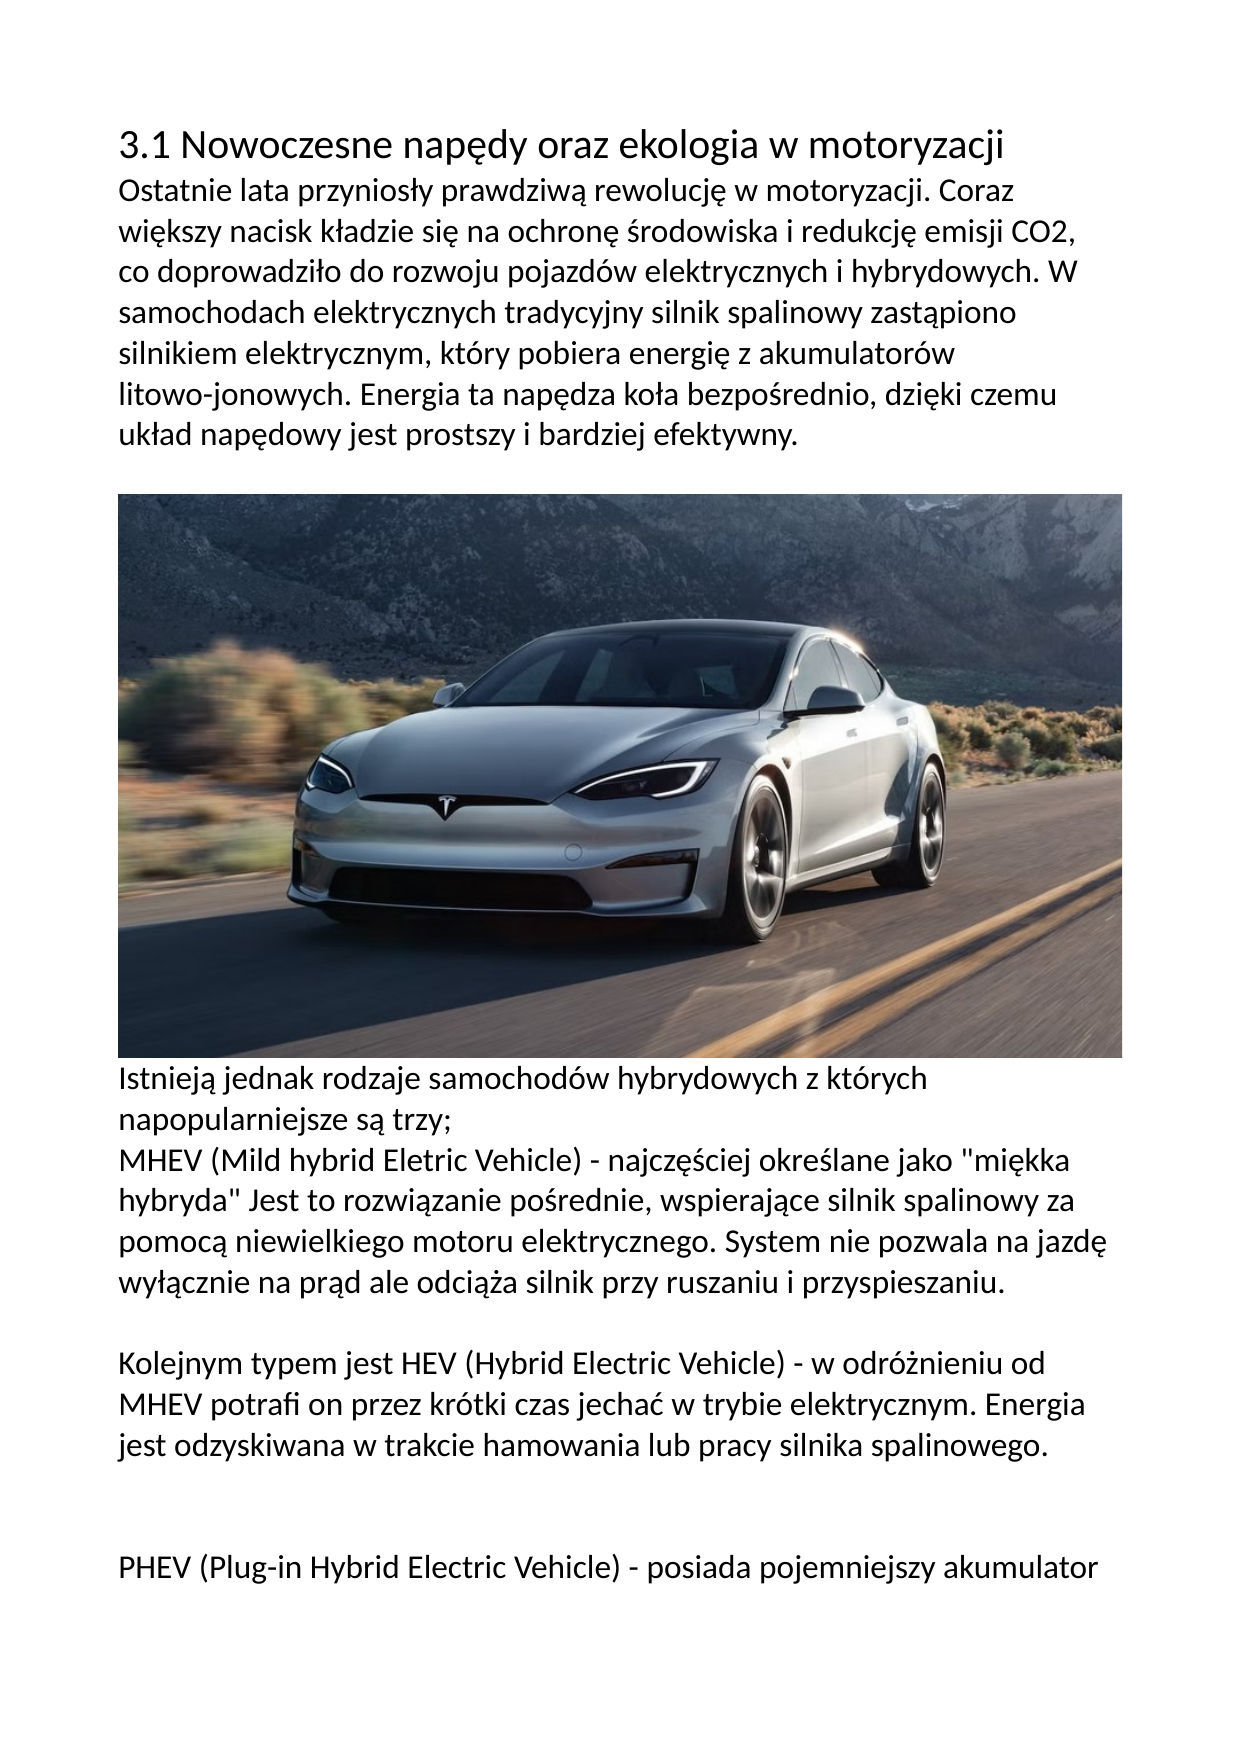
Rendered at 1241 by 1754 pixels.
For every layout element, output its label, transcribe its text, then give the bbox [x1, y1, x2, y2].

text silnikiem elektrycznym, który pobiera energię z akumulatorów [118, 332, 1122, 373]
text 3.1 Nowoczesne napędy oraz ekologia w motoryzacji [118, 118, 1122, 169]
text samochodach elektrycznych tradycyjny silnik spalinowy zastąpiono [118, 291, 1122, 332]
text litowo-jonowych. Energia ta napędza koła bezpośrednio, dzięki czemu [118, 373, 1122, 413]
text co doprowadziło do rozwoju pojazdów elektrycznych i hybrydowych. W [118, 250, 1122, 291]
text Istnieją jednak rodzaje samochodów hybrydowych z których napopularniejsze są trzy; [118, 1058, 1122, 1139]
text Kolejnym typem jest HEV (Hybrid Electric Vehicle) - w odróżnieniu od MHEV potrafi on przez krótki czas jechać w trybie elektrycznym. Energia jest odzyskiwana w trakcie hamowania lub pracy silnika spalinowego. [118, 1342, 1122, 1464]
text większy nacisk kładzie się na ochronę środowiska i redukcję emisji CO2, [118, 210, 1122, 250]
text Ostatnie lata przyniosły prawdziwą rewolucję w motoryzacji. Coraz [118, 169, 1122, 210]
text MHEV (Mild hybrid Eletric Vehicle) - najczęściej określane jako "miękka hybryda" Jest to rozwiązanie pośrednie, wspierające silnik spalinowy za pomocą niewielkiego motoru elektrycznego. System nie pozwala na jazdę wyłącznie na prąd ale odciąża silnik przy ruszaniu i przyspieszaniu. [118, 1139, 1122, 1302]
text PHEV (Plug-in Hybrid Electric Vehicle) - posiada pojemniejszy akumulator [118, 1546, 1122, 1587]
text układ napędowy jest prostszy i bardziej efektywny. [118, 413, 1122, 454]
picture [118, 494, 1123, 1058]
